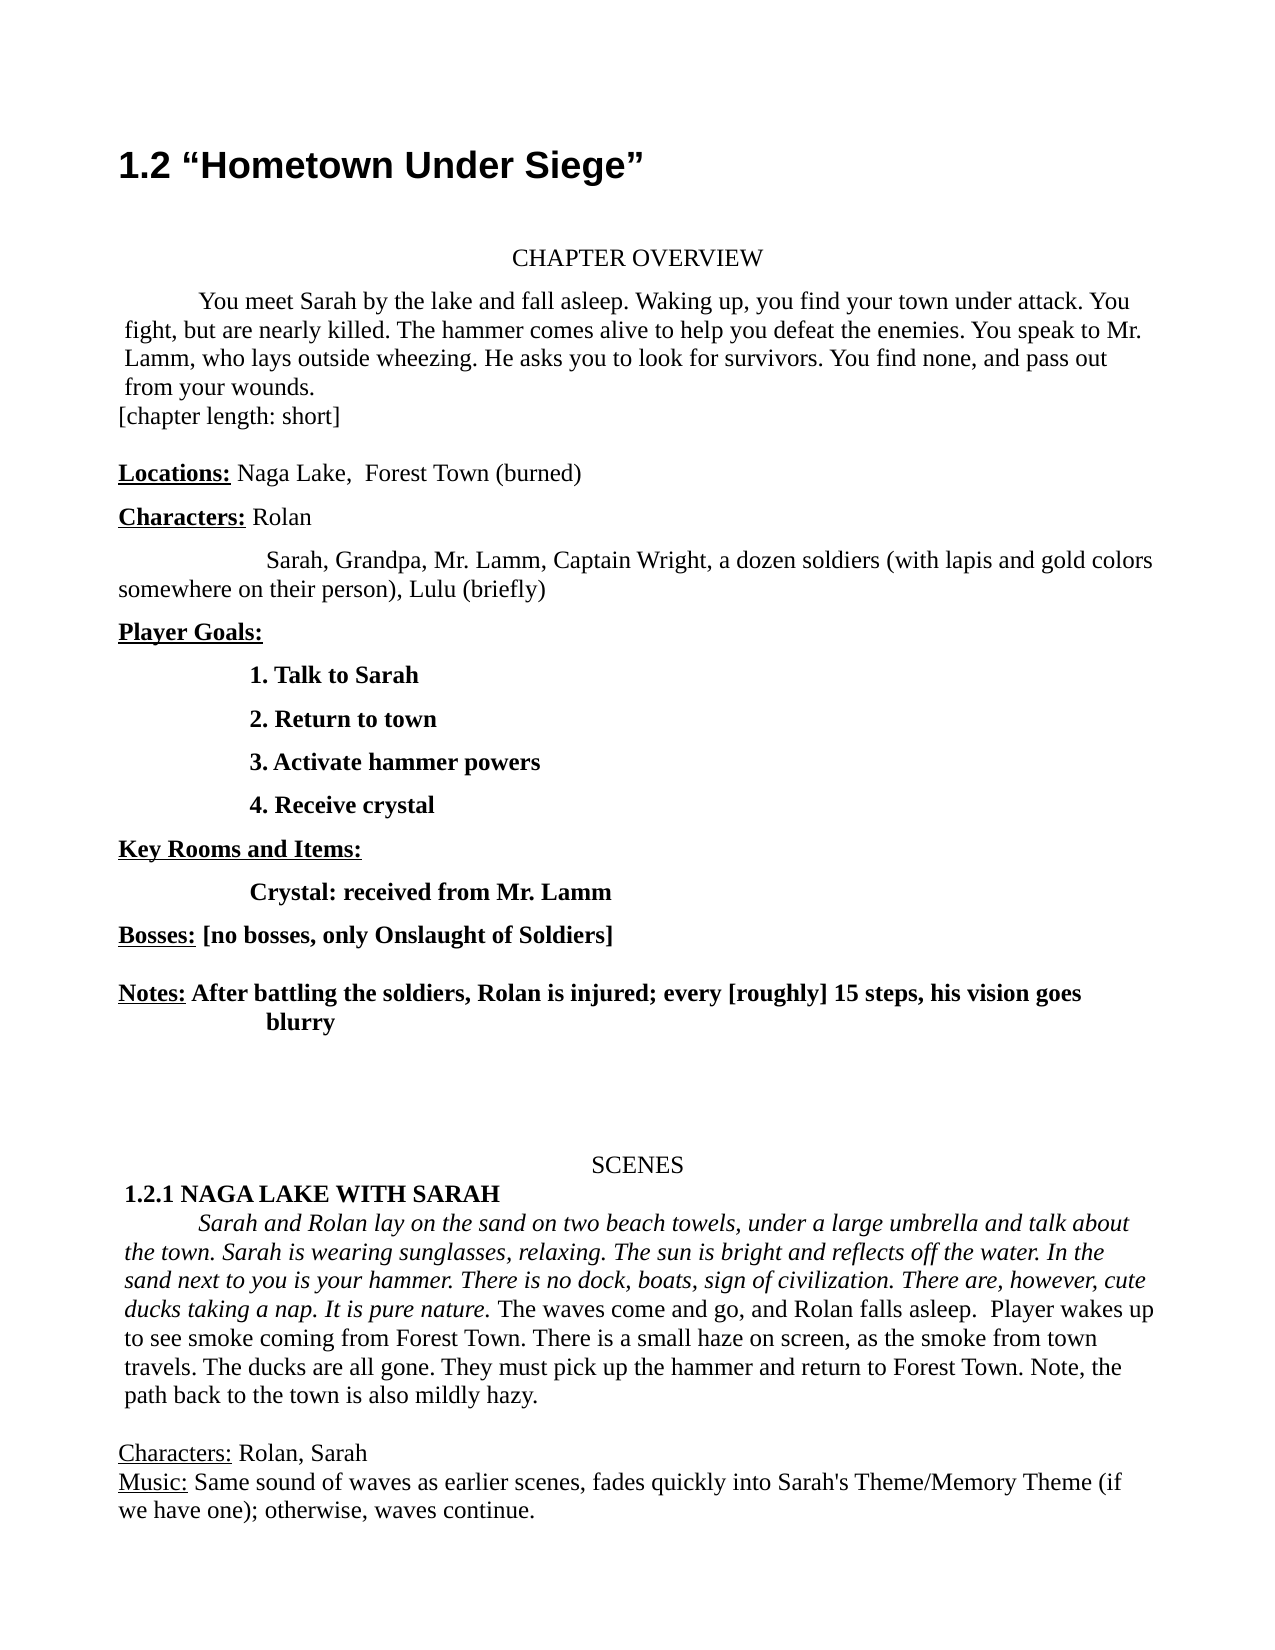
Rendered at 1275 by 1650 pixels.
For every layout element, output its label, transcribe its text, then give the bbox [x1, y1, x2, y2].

text Characters: Rolan, Sarah [118, 1438, 1157, 1467]
text Bosses: [no bosses, only Onslaught of Soldiers] [118, 921, 1157, 949]
text Crystal: received from Mr. Lamm [249, 877, 1157, 906]
text Player Goals: [118, 617, 1157, 646]
text SCENES [118, 1151, 1157, 1179]
subtitle 1.2 “Hometown Under Siege” [118, 143, 1157, 187]
text CHAPTER OVERVIEW [118, 243, 1157, 271]
text Notes: After battling the soldiers, Rolan is injured; every [roughly] 15 steps, his vision goes blurry [118, 978, 1157, 1036]
text Key Rooms and Items: [118, 834, 1157, 863]
text 1. Talk to Sarah [249, 661, 1157, 689]
text Characters: Rolan [118, 502, 1157, 531]
text 3. Activate hammer powers [249, 747, 1157, 776]
text Sarah and Rolan lay on the sand on two beach towels, under a large umbrella and talk about the town. Sarah is wearing sunglasses, relaxing. The sun is bright and reflects off the water. In the sand next to you is your hammer. There is no dock, boats, sign of civilization. There are, however, cute ducks taking a nap. It is pure nature. The waves come and go, and Rolan falls asleep. Player wakes up to see smoke coming from Forest Town. There is a small haze on screen, as the smoke from town travels. The ducks are all gone. They must pick up the hammer and return to Forest Town. Note, the path back to the town is also mildly hazy. [124, 1208, 1157, 1409]
text You meet Sarah by the lake and fall asleep. Waking up, you find your town under attack. You fight, but are nearly killed. The hammer comes alive to help you defeat the enemies. You speak to Mr. Lamm, who lays outside wheezing. He asks you to look for survivors. You find none, and pass out from your wounds. [124, 286, 1157, 401]
text 4. Receive crystal [249, 791, 1157, 819]
text Sarah, Grandpa, Mr. Lamm, Captain Wright, a dozen soldiers (with lapis and gold colors somewhere on their person), Lulu (briefly) [118, 545, 1157, 603]
text Locations: Naga Lake, Forest Town (burned) [118, 458, 1157, 487]
text 1.2.1 NAGA LAKE WITH SARAH [124, 1179, 1157, 1208]
text 2. Return to town [249, 704, 1157, 733]
text [chapter length: short] [118, 401, 1157, 430]
text Music: Same sound of waves as earlier scenes, fades quickly into Sarah's Theme/Memory Theme (if we have one); otherwise, waves continue. [118, 1467, 1157, 1524]
